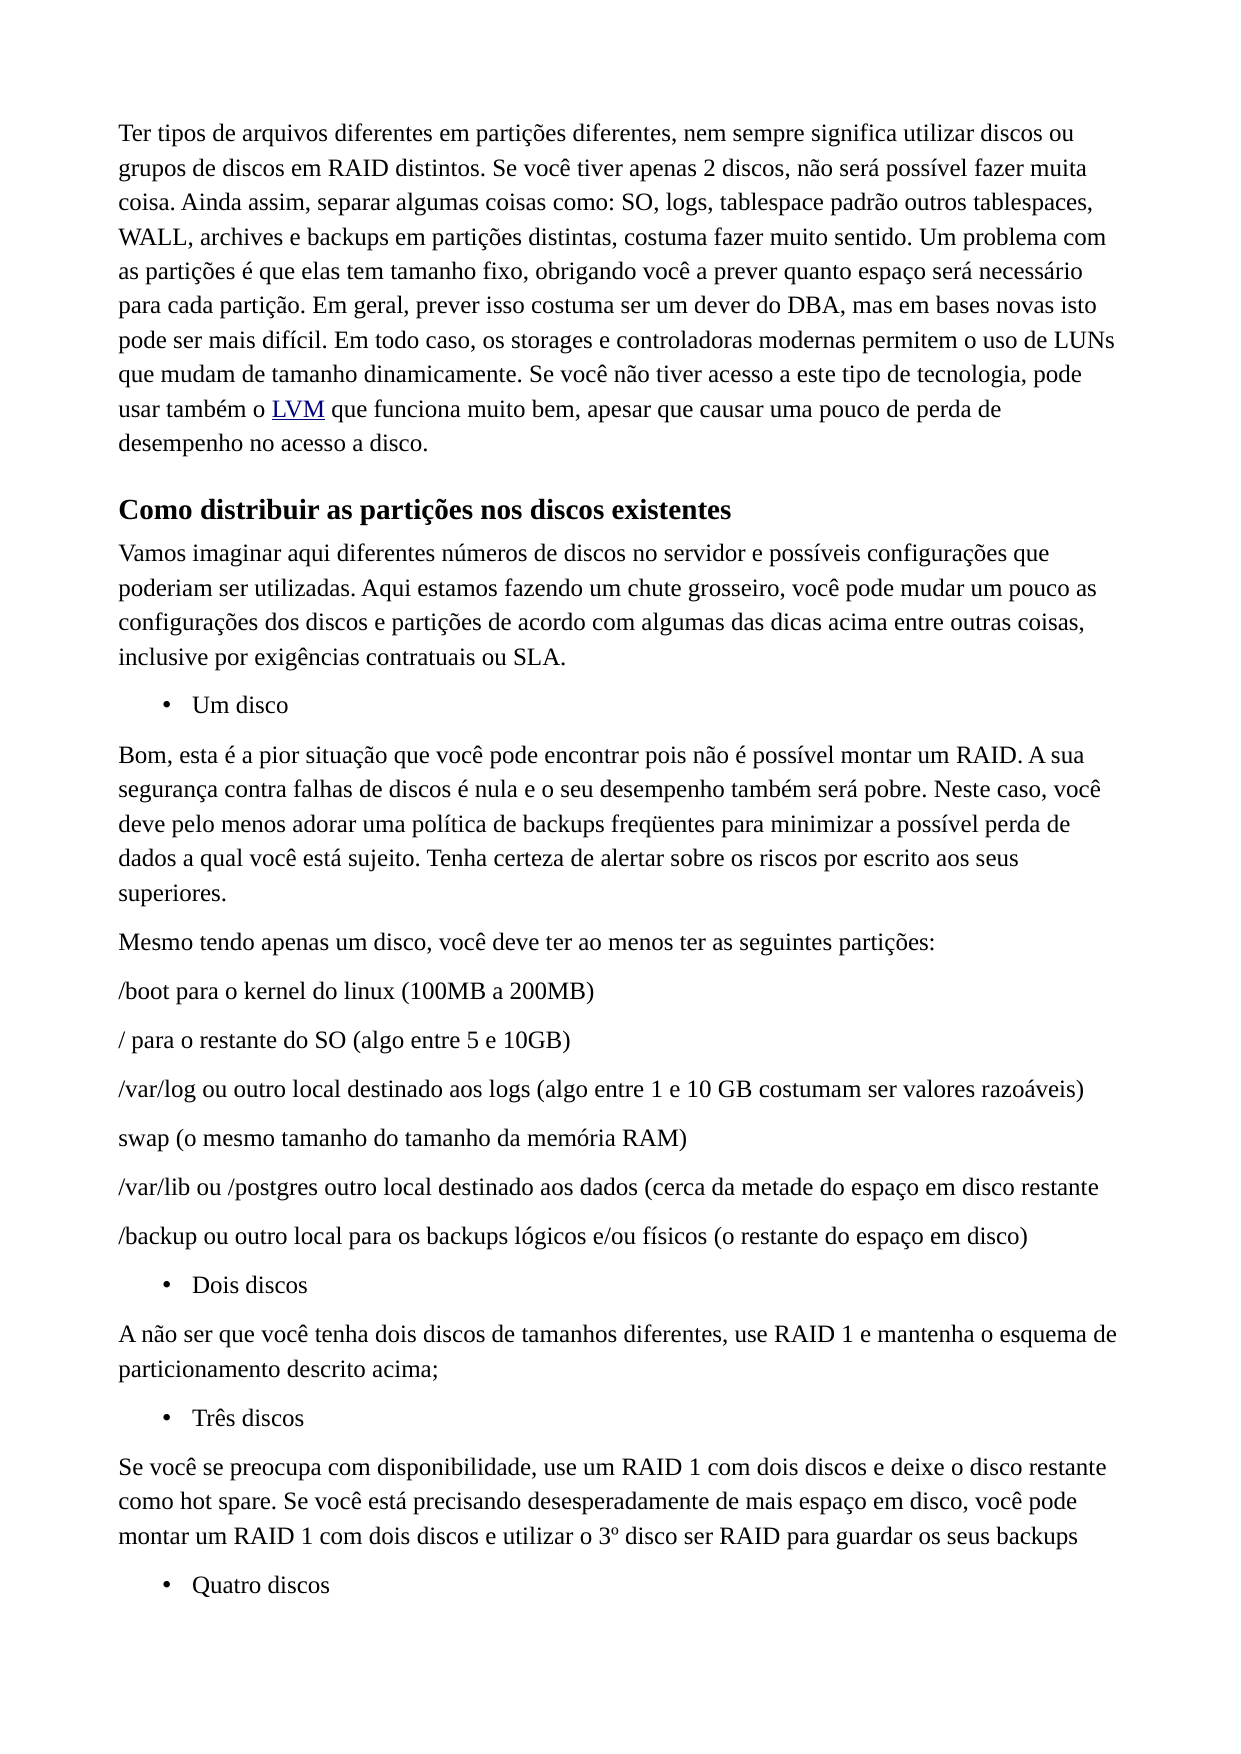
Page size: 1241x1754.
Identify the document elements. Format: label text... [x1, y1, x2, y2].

text Ter tipos de arquivos diferentes em partições diferentes, nem sempre significa utilizar discos ou grupos de discos em RAID distintos. Se você tiver apenas 2 discos, não será possível fazer muita coisa. Ainda assim, separar algumas coisas como: SO, logs, tablespace padrão outros tablespaces, WALL, archives e backups em partições distintas, costuma fazer muito sentido. Um problema com as partições é que elas tem tamanho fixo, obrigando você a prever quanto espaço será necessário para cada partição. Em geral, prever isso costuma ser um dever do DBA, mas em bases novas isto pode ser mais difícil. Em todo caso, os storages e controladoras modernas permitem o uso de LUNs que mudam de tamanho dinamicamente. Se você não tiver acesso a este tipo de tecnologia, pode usar também o LVM que funciona muito bem, apesar que causar uma pouco de perda de desempenho no acesso a disco. [118, 118, 1122, 457]
list Dois discos [162, 1270, 1122, 1299]
text /var/lib ou /postgres outro local destinado aos dados (cerca da metade do espaço em disco restante [118, 1172, 1122, 1201]
text / para o restante do SO (algo entre 5 e 10GB) [118, 1025, 1122, 1053]
list Quatro discos [162, 1570, 1122, 1598]
text Vamos imaginar aqui diferentes números de discos no servidor e possíveis configurações que poderiam ser utilizadas. Aqui estamos fazendo um chute grosseiro, você pode mudar um pouco as configurações dos discos e partições de acordo com algumas das dicas acima entre outras coisas, inclusive por exigências contratuais ou SLA. [118, 538, 1122, 670]
text A não ser que você tenha dois discos de tamanhos diferentes, use RAID 1 e mantenha o esquema de particionamento descrito acima; [118, 1319, 1122, 1382]
text swap (o mesmo tamanho do tamanho da memória RAM) [118, 1123, 1122, 1152]
text /backup ou outro local para os backups lógicos e/ou físicos (o restante do espaço em disco) [118, 1221, 1122, 1250]
text Bom, esta é a pior situação que você pode encontrar pois não é possível montar um RAID. A sua segurança contra falhas de discos é nula e o seu desempenho também será pobre. Neste caso, você deve pelo menos adorar uma política de backups freqüentes para minimizar a possível perda de dados a qual você está sujeito. Tenha certeza de alertar sobre os riscos por escrito aos seus superiores. [118, 740, 1122, 906]
text /var/log ou outro local destinado aos logs (algo entre 1 e 10 GB costumam ser valores razoáveis) [118, 1074, 1122, 1103]
text Mesmo tendo apenas um disco, você deve ter ao menos ter as seguintes partições: [118, 927, 1122, 955]
subtitle Como distribuir as partições nos discos existentes [118, 492, 1122, 526]
text Se você se preocupa com disponibilidade, use um RAID 1 com dois discos e deixe o disco restante como hot spare. Se você está precisando desesperadamente de mais espaço em disco, você pode montar um RAID 1 com dois discos e utilizar o 3º disco ser RAID para guardar os seus backups [118, 1452, 1122, 1549]
text /boot para o kernel do linux (100MB a 200MB) [118, 976, 1122, 1004]
list Três discos [162, 1403, 1122, 1431]
list Um disco [162, 691, 1122, 719]
